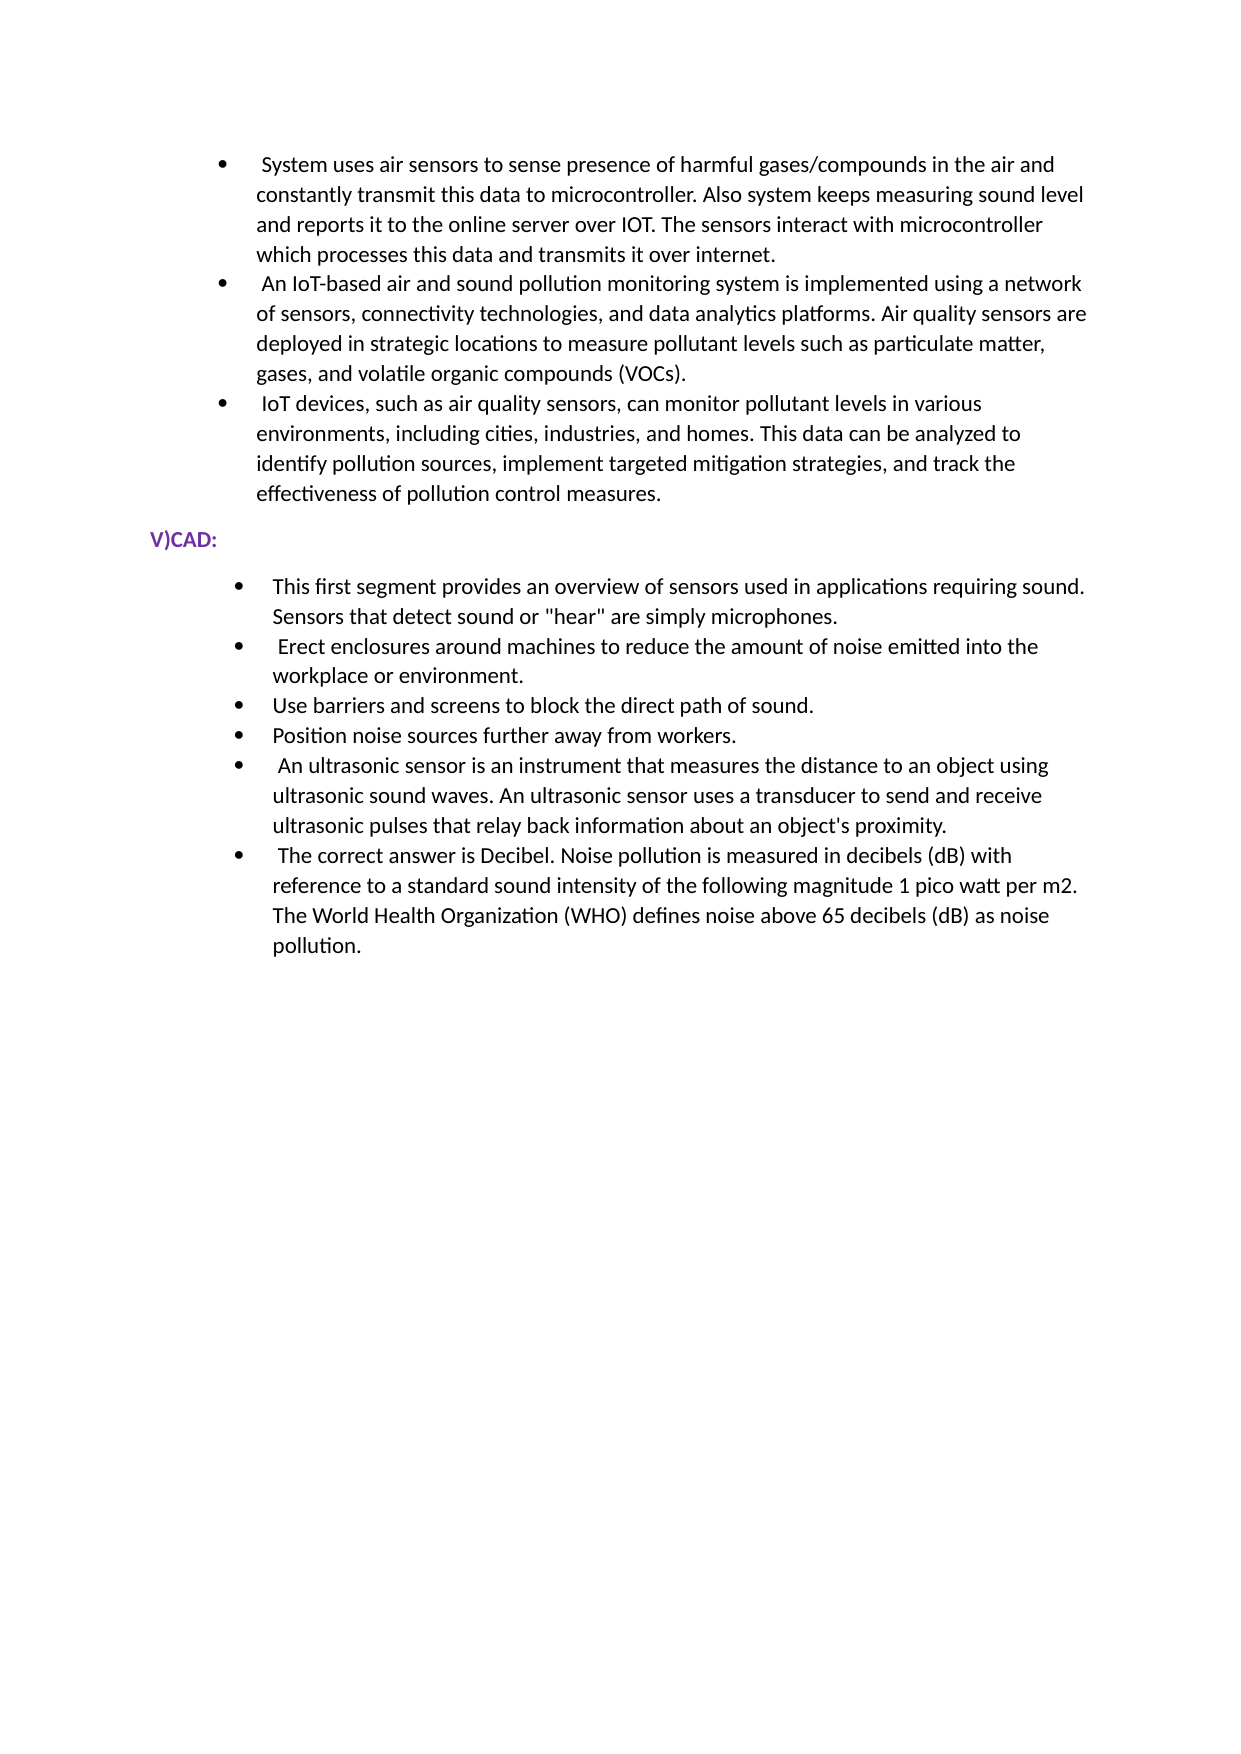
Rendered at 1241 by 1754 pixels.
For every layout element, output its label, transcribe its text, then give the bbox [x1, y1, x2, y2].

list Use barriers and screens to block the direct path of sound. [235, 692, 1090, 719]
list IoT devices, such as air quality sensors, can monitor pollutant levels in various environments, including cities, industries, and homes. This data can be analyzed to identify pollution sources, implement targeted mitigation strategies, and track the effectiveness of pollution control measures. [219, 389, 1090, 507]
list An ultrasonic sensor is an instrument that measures the distance to an object using ultrasonic sound waves. An ultrasonic sensor uses a transducer to send and receive ultrasonic pulses that relay back information about an object's proximity. [235, 751, 1090, 839]
list An IoT-based air and sound pollution monitoring system is implemented using a network of sensors, connectivity technologies, and data analytics platforms. Air quality sensors are deployed in strategic locations to measure pollutant levels such as particulate matter, gases, and volatile organic compounds (VOCs). [219, 269, 1090, 387]
list Position noise sources further away from workers. [235, 721, 1090, 749]
list Erect enclosures around machines to reduce the amount of noise emitted into the workplace or environment. [235, 632, 1090, 690]
list The correct answer is Decibel. Noise pollution is measured in decibels (dB) with reference to a standard sound intensity of the following magnitude 1 pico watt per m2. The World Health Organization (WHO) defines noise above 65 decibels (dB) as noise pollution. [235, 841, 1090, 959]
list System uses air sensors to sense presence of harmful gases/compounds in the air and constantly transmit this data to microcontroller. Also system keeps measuring sound level and reports it to the online server over IOT. The sensors interact with microcontroller which processes this data and transmits it over internet. [219, 150, 1090, 268]
text V)CAD: [150, 525, 1090, 553]
list This first segment provides an overview of sensors used in applications requiring sound. Sensors that detect sound or "hear" are simply microphones. [235, 572, 1090, 630]
